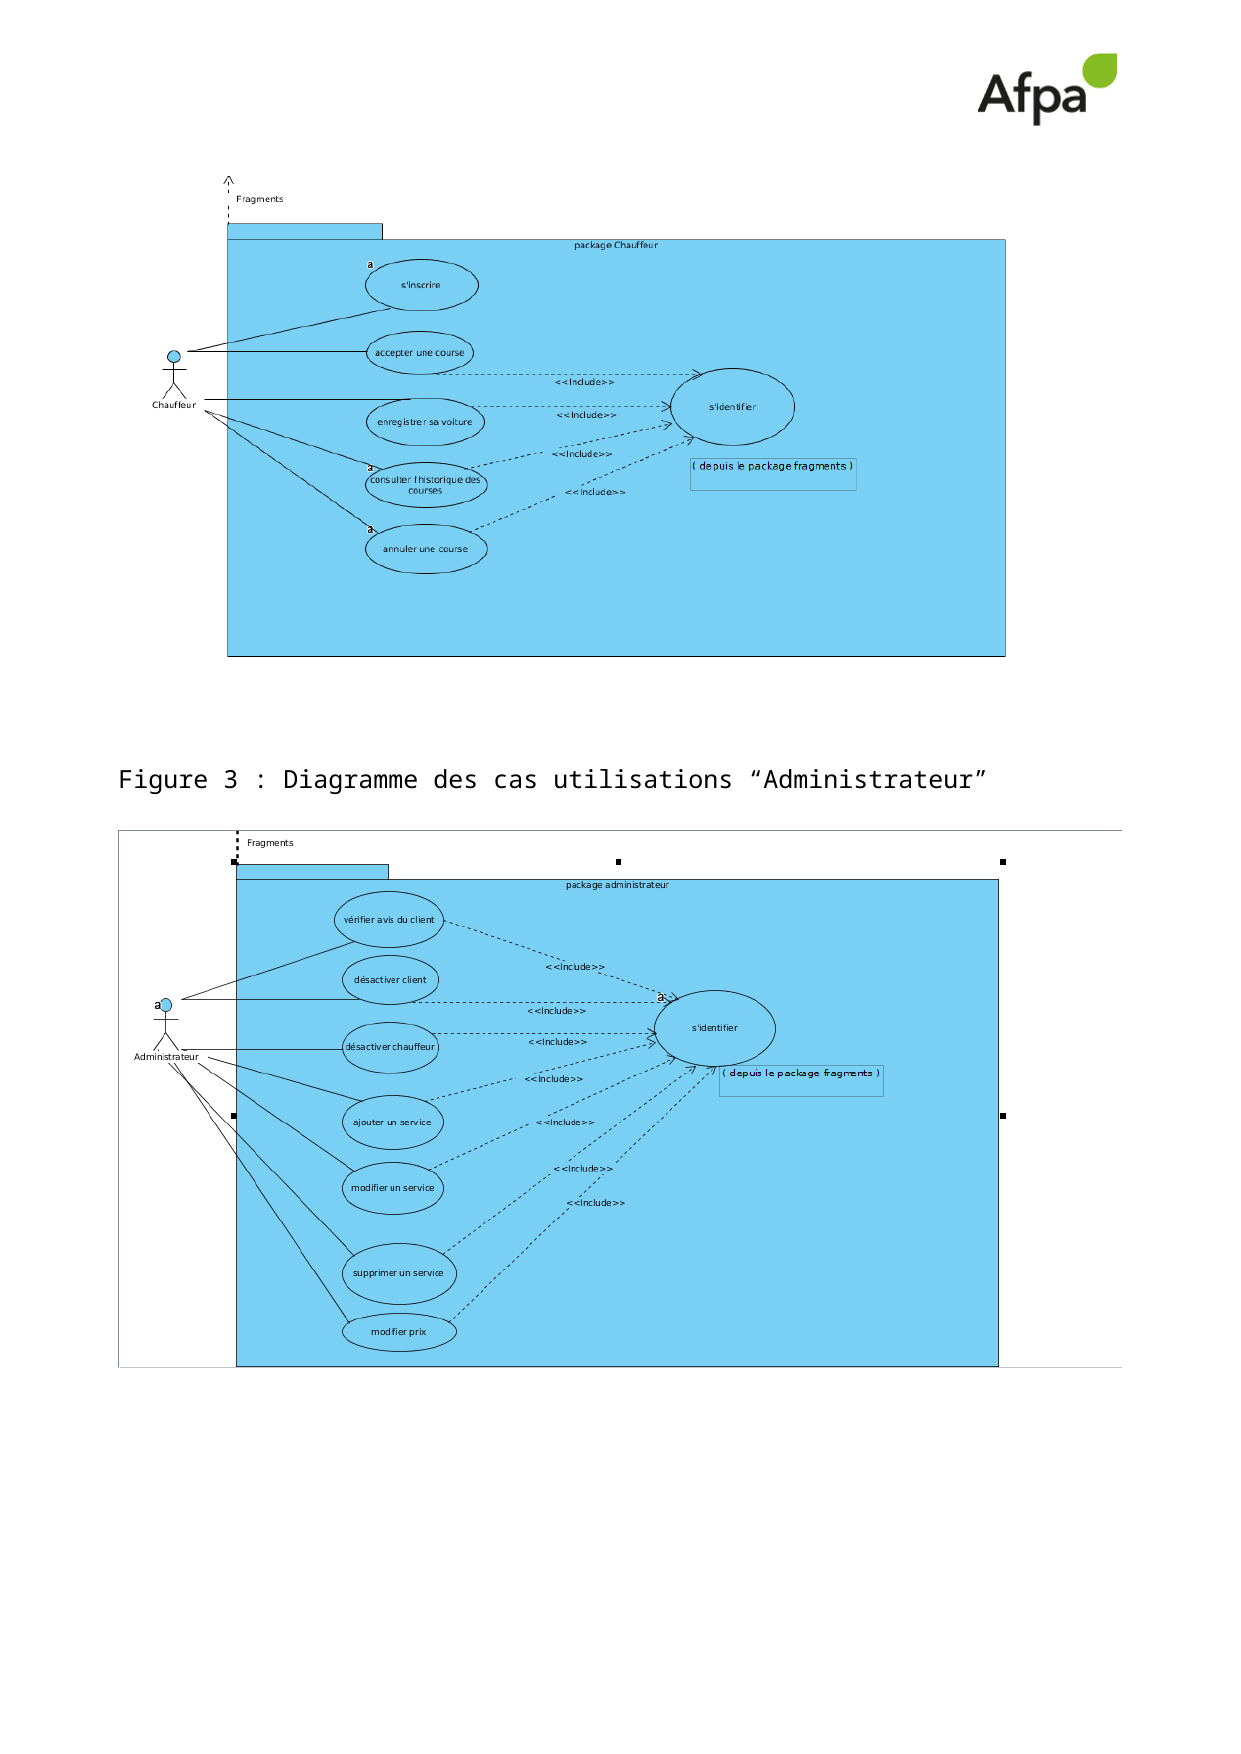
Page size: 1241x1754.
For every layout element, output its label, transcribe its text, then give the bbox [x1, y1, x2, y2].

picture [118, 830, 1123, 1368]
picture [977, 53, 1117, 126]
text Figure 3 : Diagramme des cas utilisations “Administrateur” [118, 762, 1122, 796]
picture [118, 176, 1123, 660]
